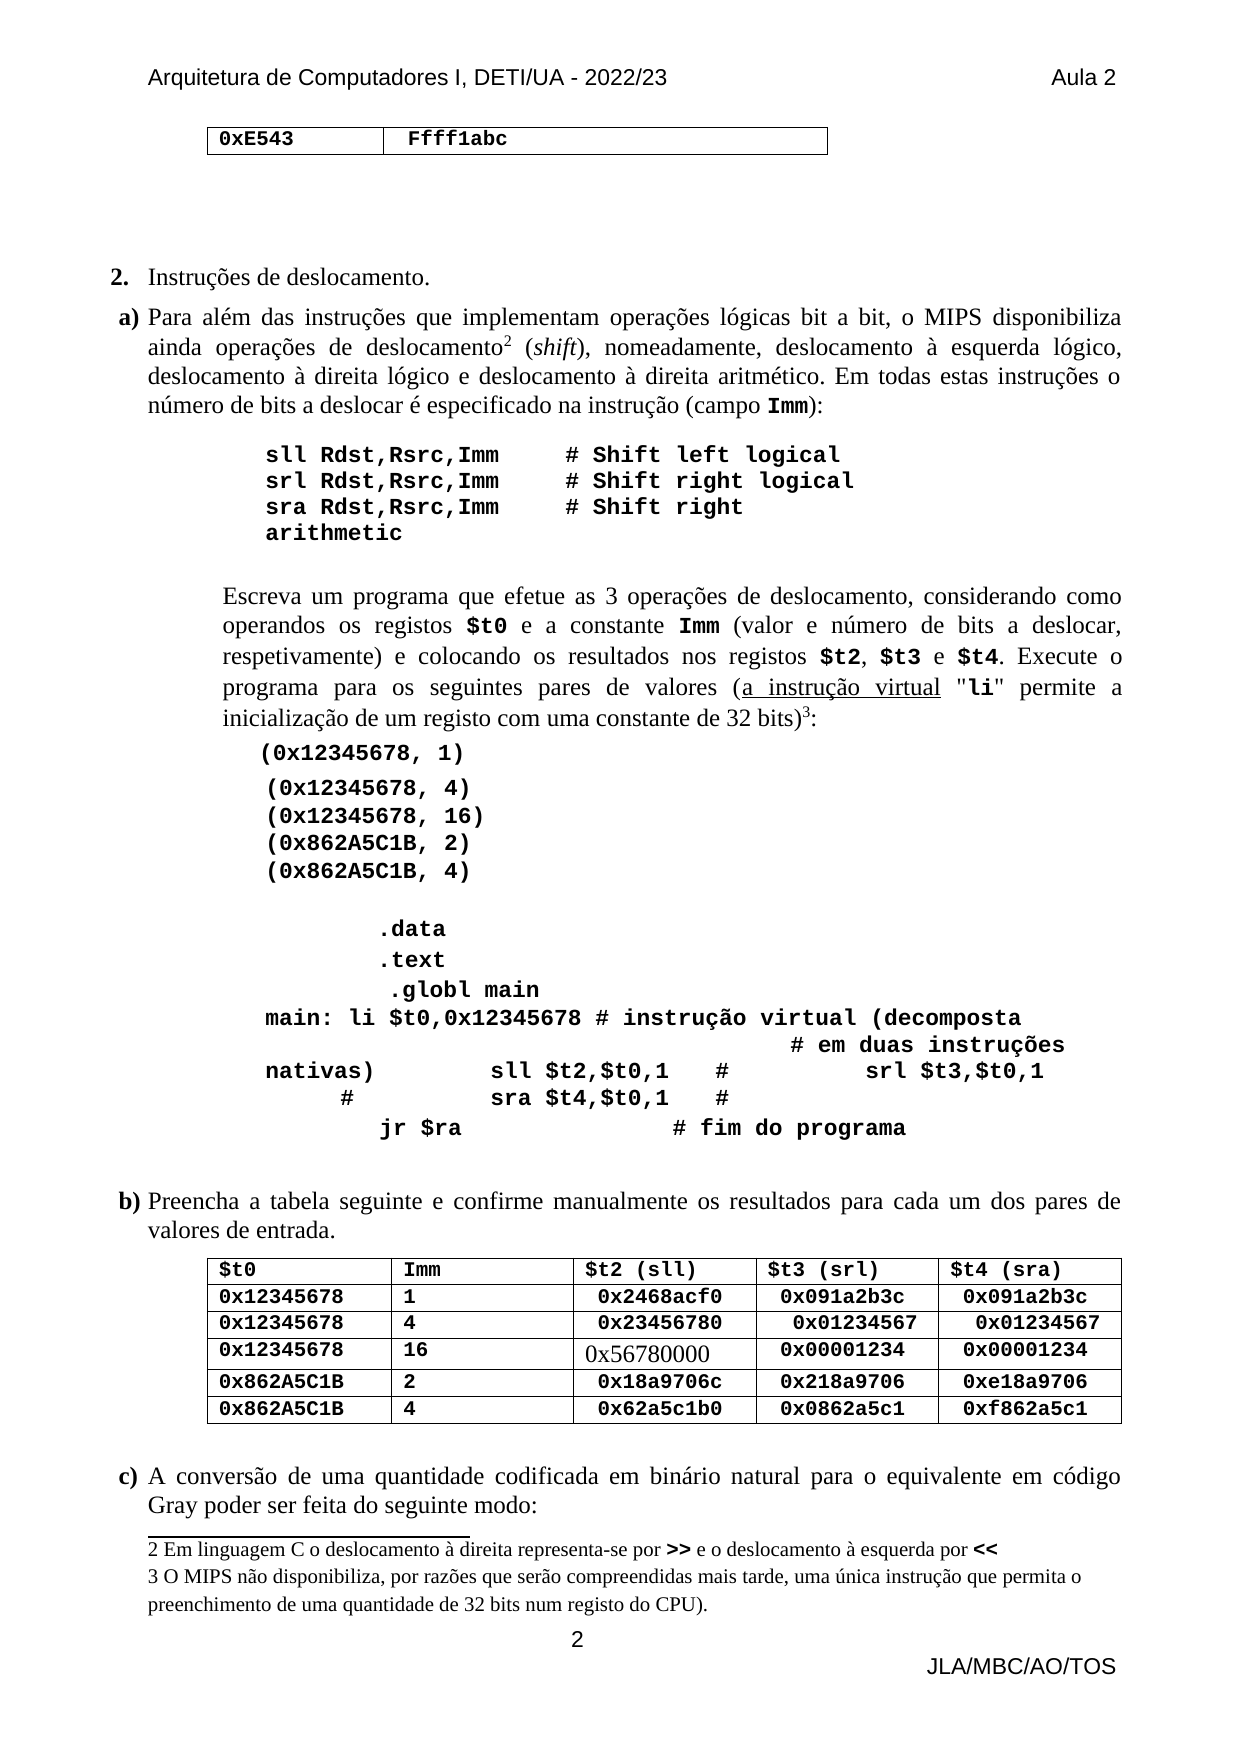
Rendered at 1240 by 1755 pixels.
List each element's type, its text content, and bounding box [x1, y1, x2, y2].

text .globl main [148, 975, 1122, 1004]
table_cell 0x62a5c1b0 [574, 1397, 756, 1422]
table_header $t2 (sll) [574, 1259, 756, 1284]
table_cell 0x12345678 [208, 1339, 391, 1369]
text .data [148, 914, 1122, 943]
table_cell 4 [392, 1312, 573, 1337]
table_header $t4 (sra) [939, 1259, 1121, 1284]
table_cell 0xE543 [208, 128, 383, 153]
list Para além das instruções que implementam operações lógicas bit a bit, o MIPS disponibiliza ainda operações de deslocamento (shift), nomeadamente, deslocamento à esquerda lógico, deslocamento à direita lógico e deslocamento à direita aritmético. Em todas estas instruções o número de bits a deslocar é especificado na instrução (campo Imm): [118, 302, 1122, 421]
list Preencha a tabela seguinte e confirme manualmente os resultados para cada um dos pares de valores de entrada. [118, 1186, 1122, 1244]
text (0x12345678, 16) [265, 804, 1077, 830]
table_cell 0x091a2b3c [757, 1285, 938, 1311]
text (0x862A5C1B, 4) [265, 859, 1077, 885]
table_header $t0 [208, 1259, 391, 1284]
table_cell 0x218a9706 [757, 1370, 938, 1396]
table_cell 0x01234567 [757, 1312, 938, 1337]
table_cell 0x862A5C1B [208, 1370, 391, 1396]
text sll Rdst,Rsrc,Imm # Shift left logical srl Rdst,Rsrc,Imm # Shift right logical sra Rdst,Rsrc,Imm # Shift right arithmetic [265, 443, 891, 548]
text jr $ra # fim do programa [148, 1113, 1122, 1143]
table_cell 0x862A5C1B [208, 1397, 391, 1422]
table_cell 0x12345678 [208, 1312, 391, 1337]
table_cell 0x01234567 [939, 1312, 1121, 1337]
table_cell 0xe18a9706 [939, 1370, 1121, 1396]
text Escreva um programa que efetue as 3 operações de deslocamento, considerando como operandos os registos $t0 e a constante Imm (valor e número de bits a deslocar, respetivamente) e colocando os resultados nos registos $t2, $t3 e $t4. Execute o programa para os seguintes pares de valores (a instrução virtual "li" permite a inicialização de um registo com uma constante de 32 bits): [222, 581, 1122, 732]
text 2 [148, 1626, 1122, 1653]
text .text [148, 945, 1122, 974]
text (0x12345678, 4) [265, 777, 1077, 803]
list Em linguagem C o deslocamento à direita representa-se por >> e o deslocamento à esquerda por << [148, 1537, 1122, 1563]
table_cell 4 [392, 1397, 573, 1422]
text # em duas instruções nativas) sll $t2,$t0,1 # srl $t3,$t0,1 # sra $t4,$t0,1 # [265, 1034, 1077, 1112]
table_cell 0x2468acf0 [574, 1285, 756, 1311]
table_cell 0xf862a5c1 [939, 1397, 1121, 1422]
table_header $t3 (srl) [757, 1259, 938, 1284]
table_cell 0x56780000 [574, 1339, 756, 1369]
table_cell 0x23456780 [574, 1312, 756, 1337]
text (0x12345678, 1) [148, 741, 1122, 767]
table_cell 0x00001234 [939, 1339, 1121, 1369]
text O MIPS não disponibiliza, por razões que serão compreendidas mais tarde, uma única instrução que permita o preenchimento de uma quantidade de 32 bits num registo do CPU). [148, 1564, 1122, 1616]
list A conversão de uma quantidade codificada em binário natural para o equivalente em código Gray poder ser feita do seguinte modo: [118, 1461, 1122, 1519]
table_cell 0x0862a5c1 [757, 1397, 938, 1422]
table_cell 0x18a9706c [574, 1370, 756, 1396]
table_cell Ffff1abc [384, 128, 827, 153]
text (0x862A5C1B, 2) [265, 832, 1077, 858]
table_cell 0x091a2b3c [939, 1285, 1121, 1311]
table_header Imm [392, 1259, 573, 1284]
table_cell 0x00001234 [757, 1339, 938, 1369]
table_cell 16 [392, 1339, 573, 1369]
text main: li $t0,0x12345678 # instrução virtual (decomposta [265, 1006, 1122, 1032]
table_cell 0x12345678 [208, 1285, 391, 1311]
table_cell 2 [392, 1370, 573, 1396]
table_cell 1 [392, 1285, 573, 1311]
list Instruções de deslocamento. [110, 262, 1122, 291]
